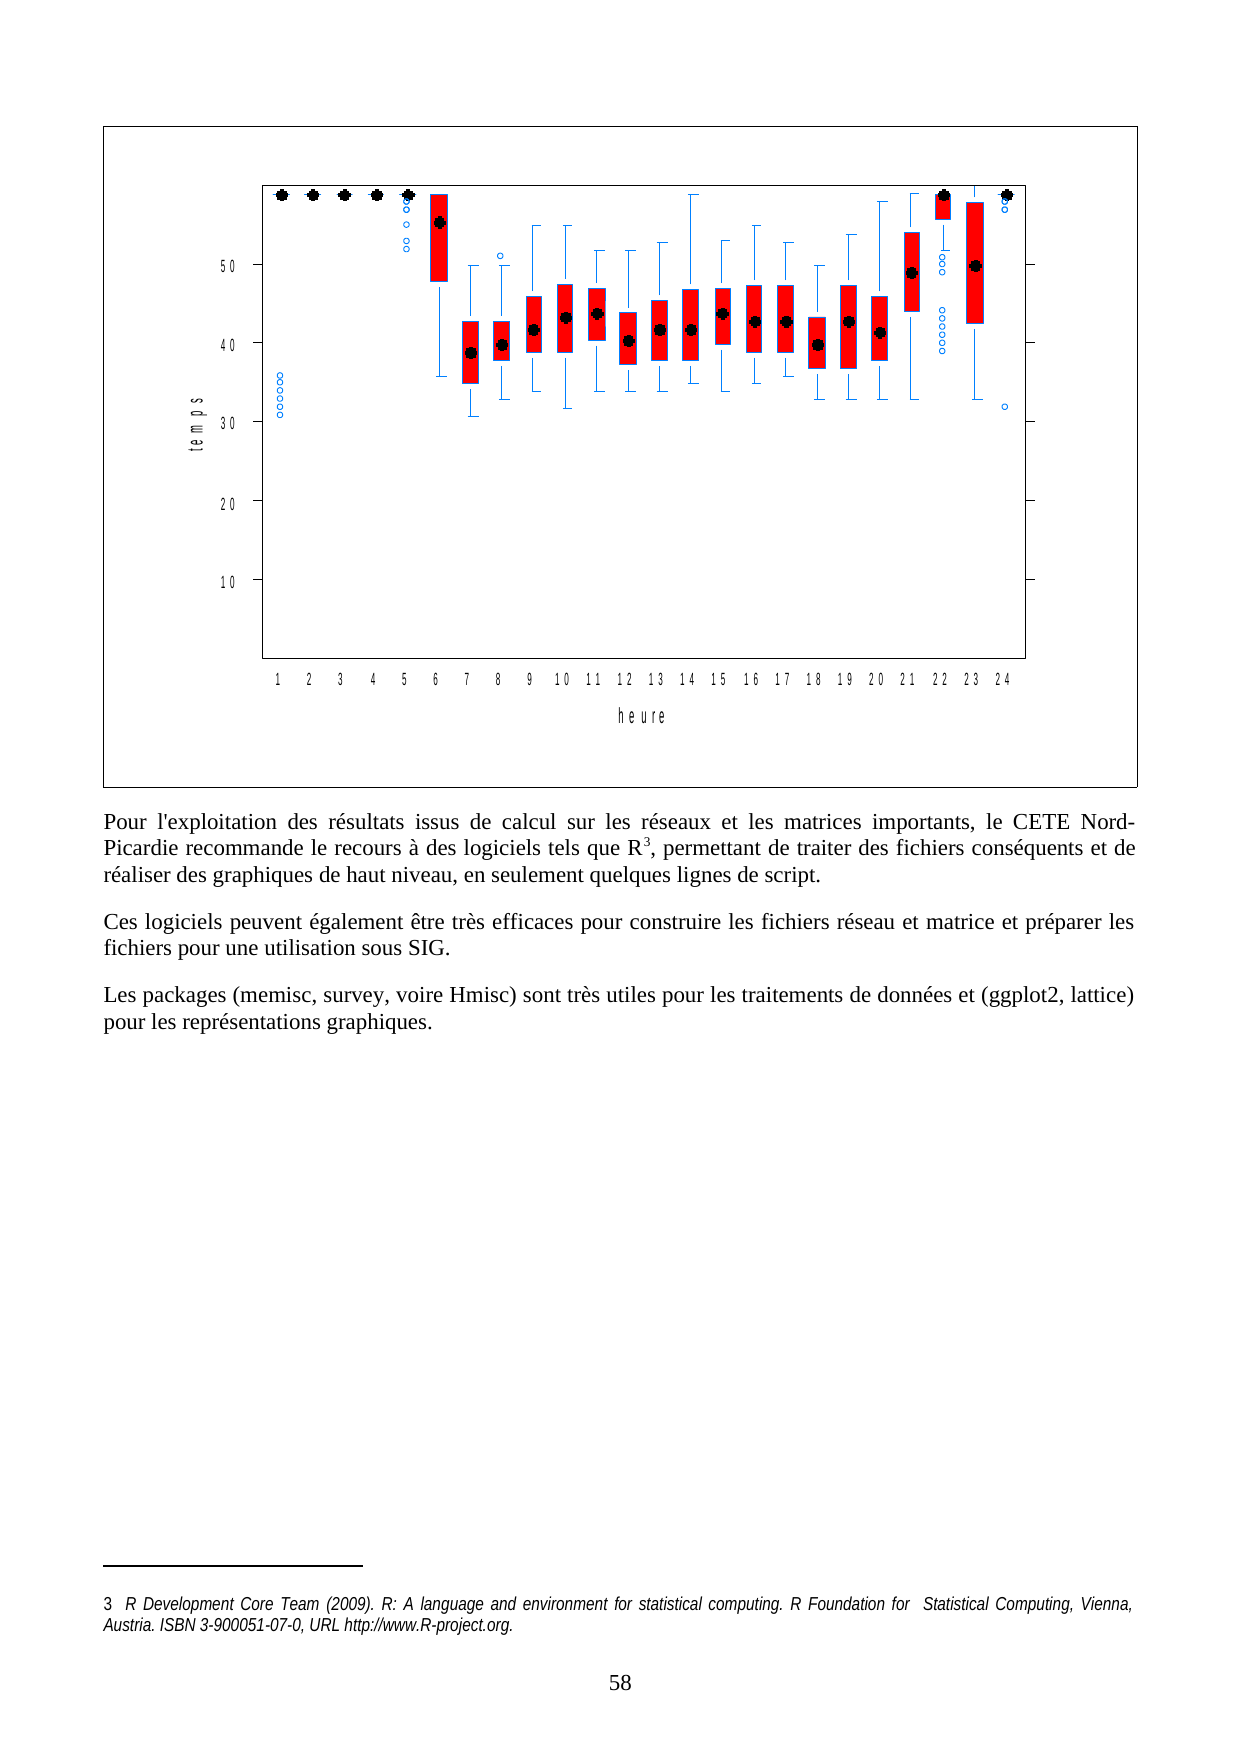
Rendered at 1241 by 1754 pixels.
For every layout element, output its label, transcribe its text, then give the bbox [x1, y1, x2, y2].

text R Development Core Team (2009). R: A language and environment for statistical computing. R Foundation for Statistical Computing, Vienna, Austria. ISBN 3-900051-07-0, URL http://www.R-project.org. [103, 1593, 1137, 1636]
table_cell [104, 127, 1137, 787]
text Ces logiciels peuvent également être très efficaces pour construire les fichiers réseau et matrice et préparer les fichiers pour une utilisation sous SIG. [103, 908, 1137, 961]
text Pour l'exploitation des résultats issus de calcul sur les réseaux et les matrices importants, le CETE Nord-Picardie recommande le recours à des logiciels tels que R, permettant de traiter des fichiers conséquents et de réaliser des graphiques de haut niveau, en seulement quelques lignes de script. [103, 808, 1137, 887]
text Les packages (memisc, survey, voire Hmisc) sont très utiles pour les traitements de données et (ggplot2, lattice) pour les représentations graphiques. [103, 981, 1137, 1034]
